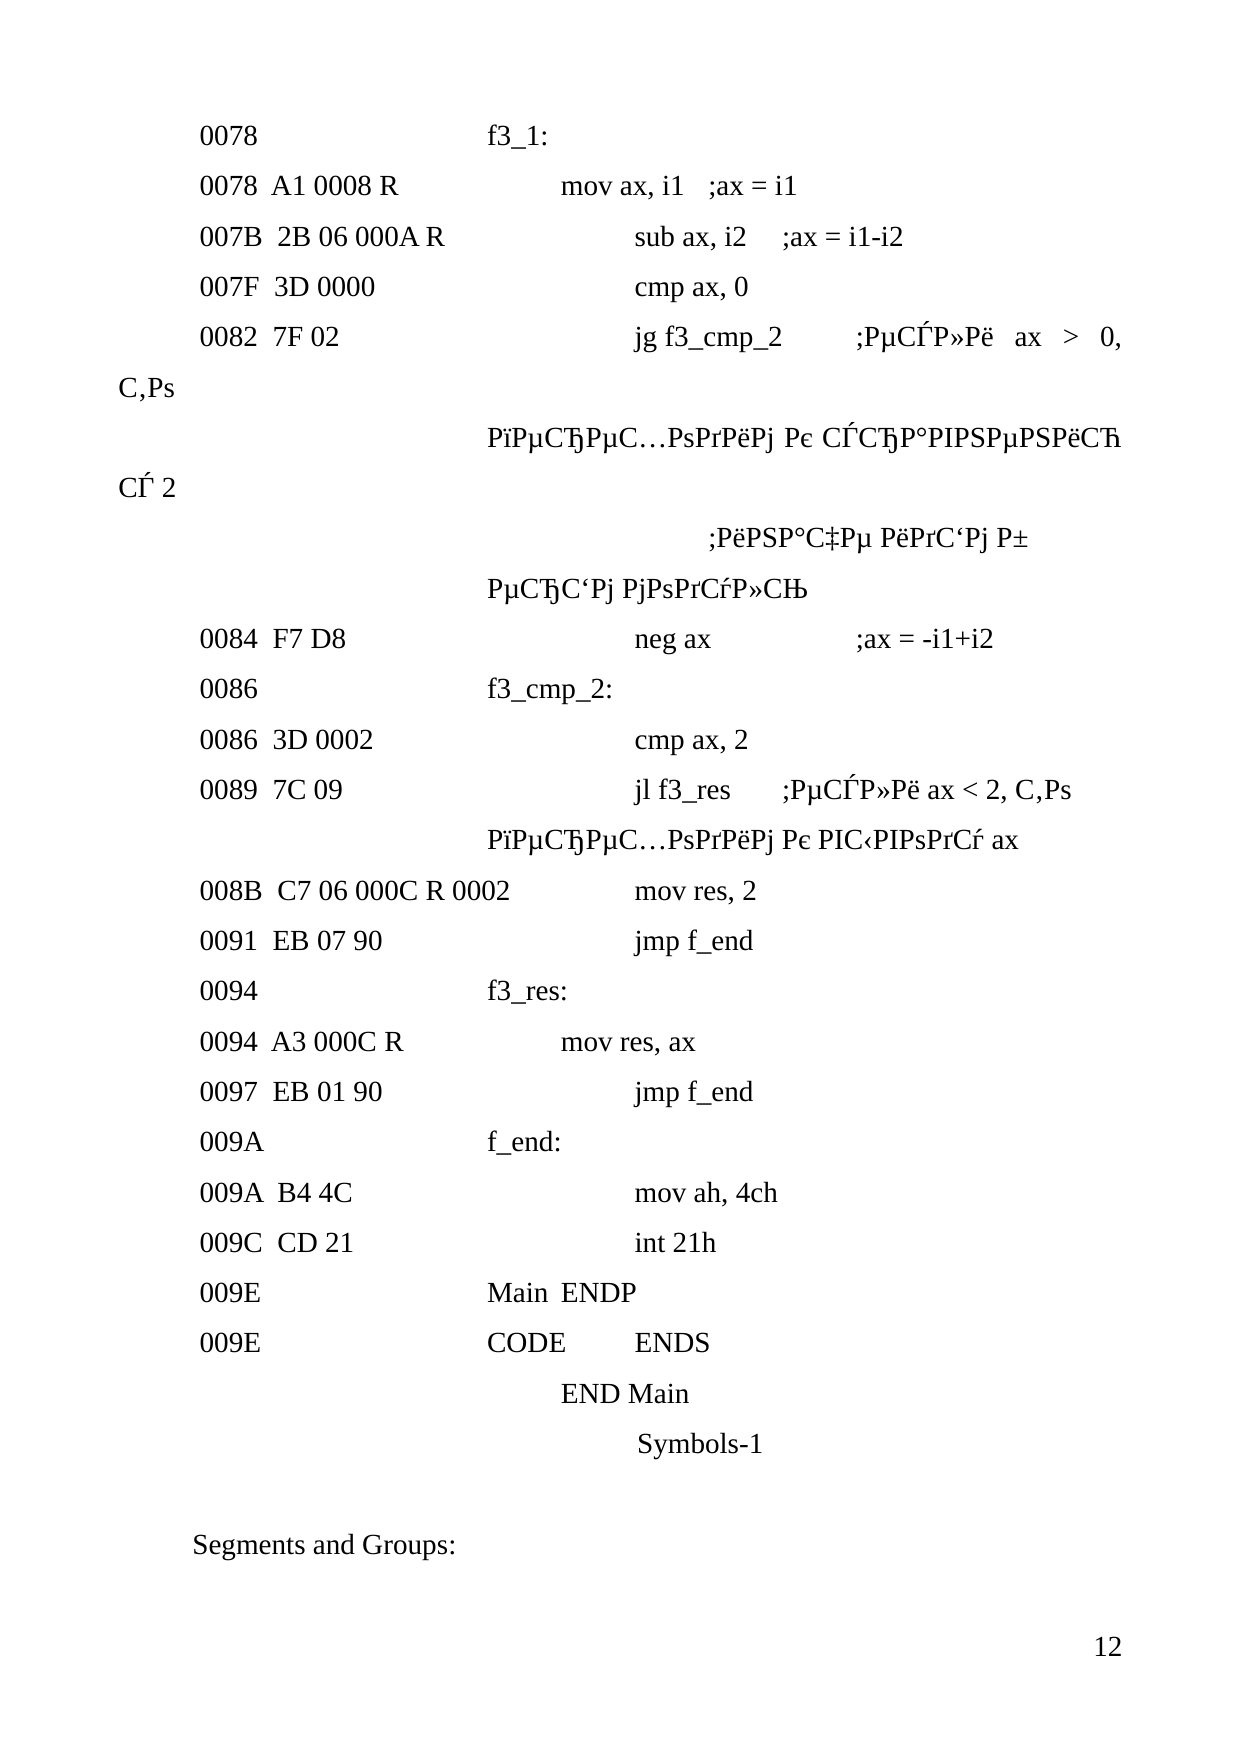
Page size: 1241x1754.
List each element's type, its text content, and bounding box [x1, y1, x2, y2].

text Symbols-1 [118, 1426, 1122, 1460]
text 007B 2B 06 000A R sub ax, i2 ;ax = i1-i2 [118, 219, 1122, 252]
text 009A B4 4C mov ah, 4ch [118, 1175, 1122, 1208]
text 0086 f3_cmp_2: [118, 672, 1122, 705]
text 008B C7 06 000C R 0002 mov res, 2 [118, 873, 1122, 906]
text END Main [118, 1376, 1122, 1409]
text РїРµСЂРµС…РѕРґРёРј Рє РІС‹РІРѕРґСѓ ax [118, 822, 1122, 856]
text 0078 A1 0008 R mov ax, i1 ;ax = i1 [118, 168, 1122, 202]
text 0097 EB 01 90 jmp f_end [118, 1074, 1122, 1108]
text 009A f_end: [118, 1124, 1122, 1158]
text 007F 3D 0000 cmp ax, 0 [118, 269, 1122, 303]
text РїРµСЂРµС…РѕРґРёРј Рє СЃСЂР°РІРЅРµРЅРёСЋ СЃ 2 [118, 420, 1122, 504]
text 009E Main ENDP [118, 1275, 1122, 1309]
text 0094 f3_res: [118, 973, 1122, 1007]
text 0086 3D 0002 cmp ax, 2 [118, 722, 1122, 755]
text 0091 EB 07 90 jmp f_end [118, 923, 1122, 957]
text 0084 F7 D8 neg ax ;ax = -i1+i2 [118, 621, 1122, 655]
text ;РёРЅР°С‡Рµ РёРґС‘Рј Р± [118, 521, 1122, 554]
text 0094 A3 000C R mov res, ax [118, 1024, 1122, 1057]
text 0078 f3_1: [118, 118, 1122, 152]
text 009E CODE ENDS [118, 1326, 1122, 1359]
text РµСЂС‘Рј РјРѕРґСѓР»СЊ [118, 571, 1122, 604]
text 0082 7F 02 jg f3_cmp_2 ;РµСЃР»Рё ax > 0, С‚Рѕ [118, 319, 1122, 403]
text 009C CD 21 int 21h [118, 1225, 1122, 1258]
text 0089 7C 09 jl f3_res ;РµСЃР»Рё ax < 2, С‚Рѕ [118, 772, 1122, 806]
text Segments and Groups: [118, 1527, 1122, 1560]
